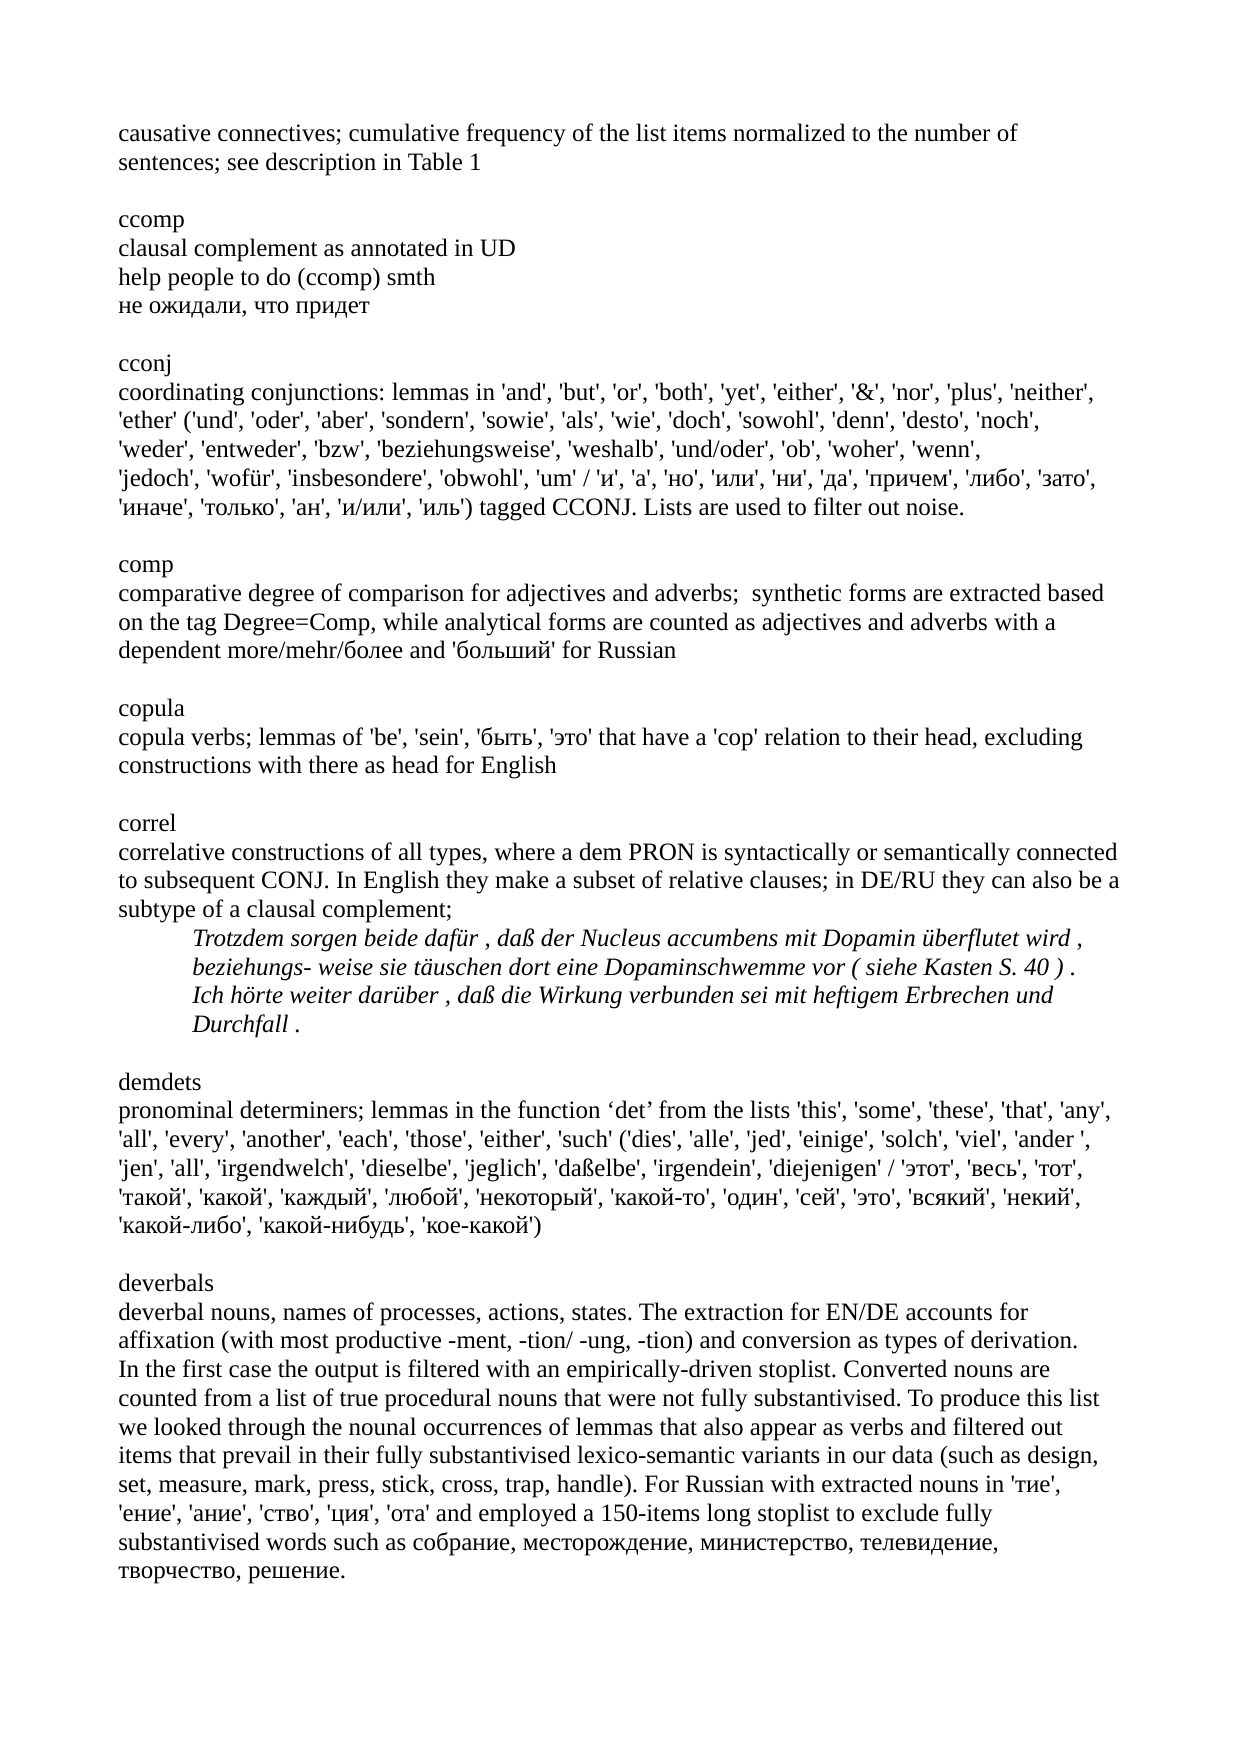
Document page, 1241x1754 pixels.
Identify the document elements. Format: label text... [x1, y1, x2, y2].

text comp [118, 549, 1122, 578]
text clausal complement as annotated in UD [118, 233, 1122, 262]
text ccomp [118, 204, 1122, 233]
text causative connectives; cumulative frequency of the list items normalized to the number of sentences; see description in Table 1 [118, 118, 1122, 176]
text correl [118, 808, 1122, 837]
text не ожидали, что придет [118, 291, 1122, 319]
text deverbal nouns, names of processes, actions, states. The extraction for EN/DE accounts for affixation (with most productive -ment, -tion/ -ung, -tion) and conversion as types of derivation. [118, 1297, 1122, 1354]
text copula verbs; lemmas of 'be', 'sein', 'быть', 'это' that have a 'cop' relation to their head, excluding constructions with there as head for English [118, 722, 1122, 779]
text help people to do (ccomp) smth [118, 262, 1122, 291]
text Ich hörte weiter darüber , daß die Wirkung verbunden sei mit heftigem Erbrechen und Durchfall . [192, 981, 1122, 1038]
text coordinating conjunctions: lemmas in 'and', 'but', 'or', 'both', 'yet', 'either', '&', 'nor', 'plus', 'neither', 'ether' ('und', 'oder', 'aber', 'sondern', 'sowie', 'als', 'wie', 'doch', 'sowohl', 'denn', 'desto', 'noch', 'weder', 'entweder', 'bzw', 'beziehungsweise', 'weshalb', 'und/oder', 'ob', 'woher', 'wenn', 'jedoch', 'wofür', 'insbesondere', 'obwohl', 'um' / 'и', 'а', 'но', 'или', 'ни', 'да', 'причем', 'либо', 'зато', 'иначе', 'только', 'ан', 'и/или', 'иль') tagged CCONJ. Lists are used to filter out noise. [118, 377, 1122, 521]
text copula [118, 693, 1122, 722]
text Trotzdem sorgen beide dafür , daß der Nucleus accumbens mit Dopamin überflutet wird , beziehungs- weise sie täuschen dort eine Dopaminschwemme vor ( siehe Kasten S. 40 ) . [192, 923, 1122, 981]
text demdets [118, 1067, 1122, 1096]
text correlative constructions of all types, where a dem PRON is syntactically or semantically connected to subsequent CONJ. In English they make a subset of relative clauses; in DE/RU they can also be a subtype of a clausal complement; [118, 837, 1122, 923]
text pronominal determiners; lemmas in the function ‘det’ from the lists 'this', 'some', 'these', 'that', 'any', 'all', 'every', 'another', 'each', 'those', 'either', 'such' ('dies', 'alle', 'jed', 'einige', 'solch', 'viel', 'ander ', 'jen', 'all', 'irgendwelch', 'dieselbe', 'jeglich', 'daßelbe', 'irgendein', 'diejenigen' / 'этот', 'весь', 'тот', 'такой', 'какой', 'каждый', 'любой', 'некоторый', 'какой-то', 'один', 'сей', 'это', 'всякий', 'некий', 'какой-либо', 'какой-нибудь', 'кое-какой') [118, 1096, 1122, 1239]
text In the first case the output is filtered with an empirically-driven stoplist. Converted nouns are counted from a list of true procedural nouns that were not fully substantivised. To produce this list we looked through the nounal occurrences of lemmas that also appear as verbs and filtered out items that prevail in their fully substantivised lexico-semantic variants in our data (such as design, set, measure, mark, press, stick, cross, trap, handle). For Russian with extracted nouns in 'тие', 'ение', 'ание', 'ство', 'ция', 'ота' and employed a 150-items long stoplist to exclude fully substantivised words such as собрание, месторождение, министерство, телевидение, творчество, решение. [118, 1354, 1122, 1584]
text cconj [118, 348, 1122, 377]
text comparative degree of comparison for adjectives and adverbs; synthetic forms are extracted based on the tag Degree=Comp, while analytical forms are counted as adjectives and adverbs with a dependent more/mehr/более and 'больший' for Russian [118, 578, 1122, 664]
text deverbals [118, 1268, 1122, 1297]
